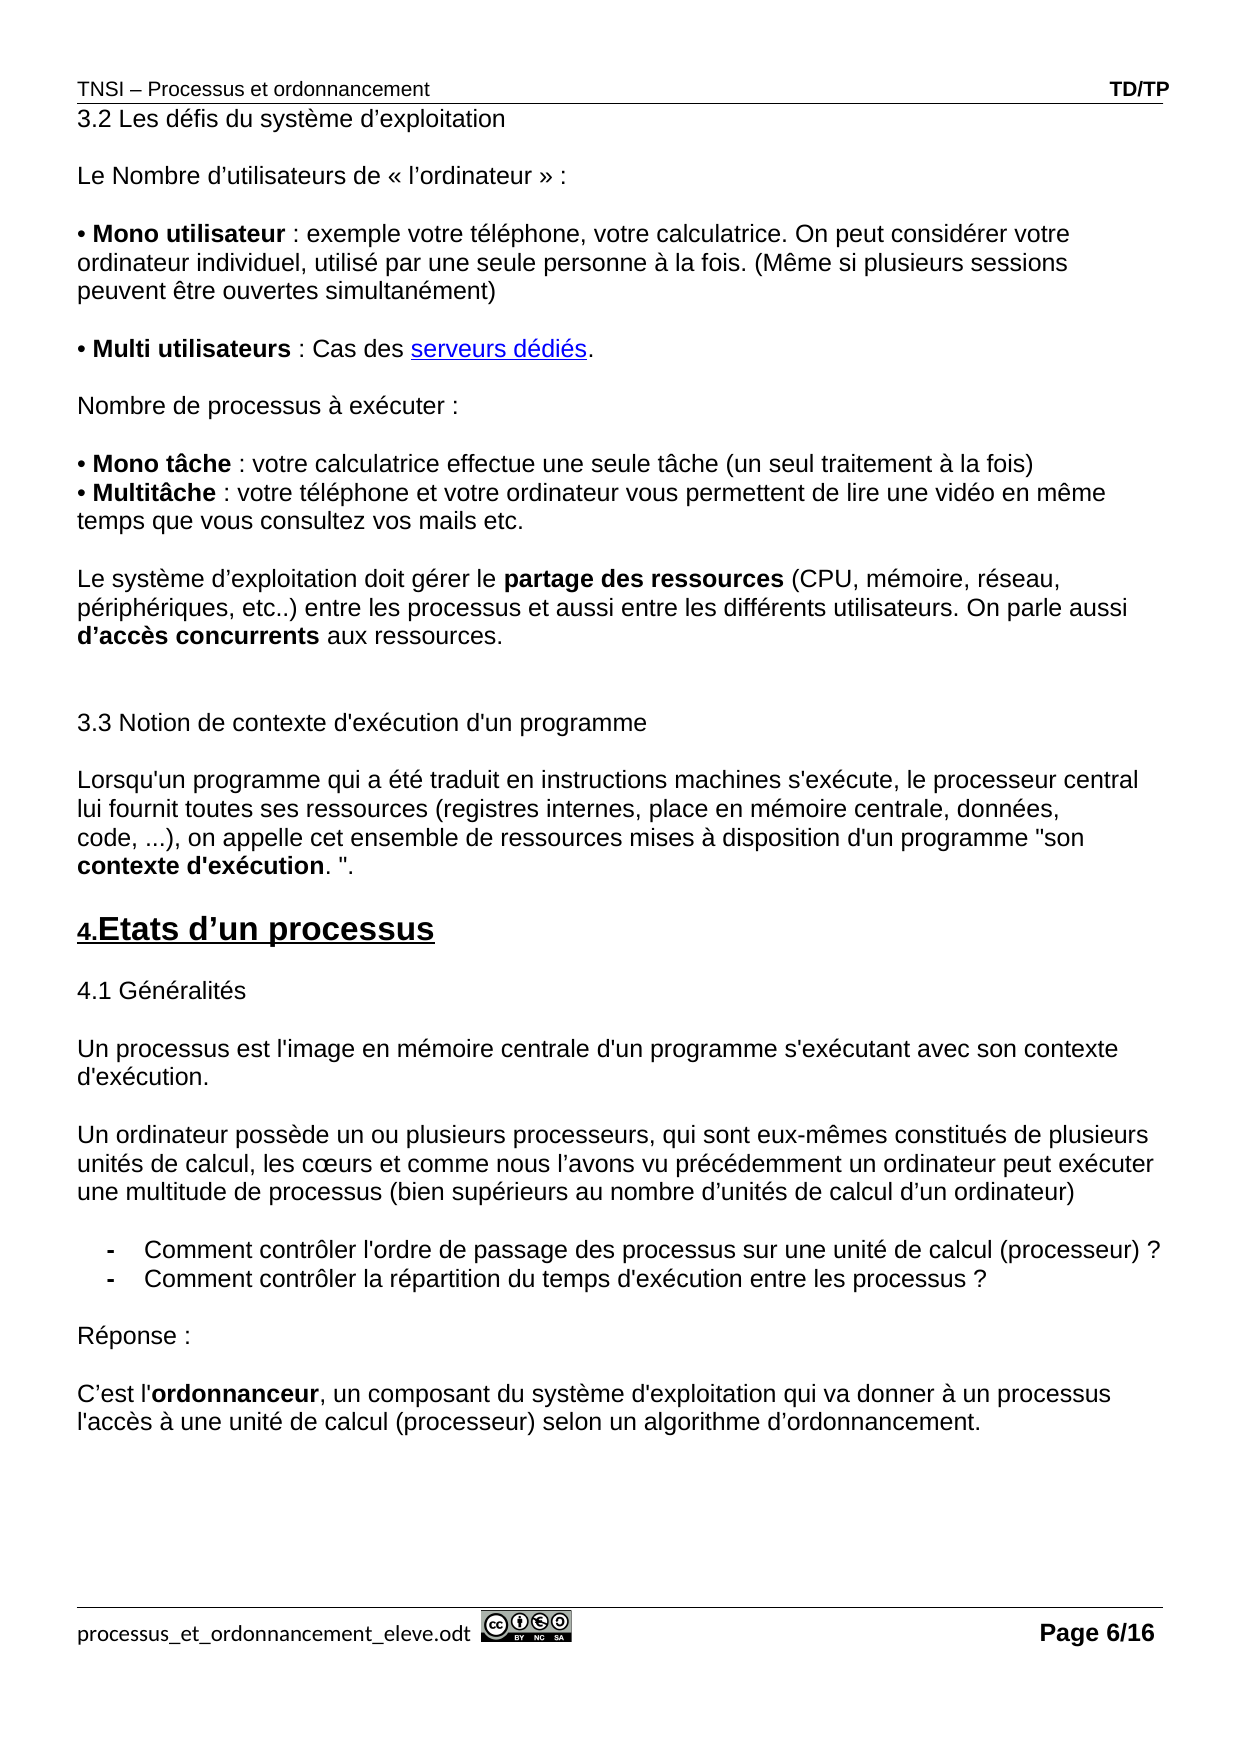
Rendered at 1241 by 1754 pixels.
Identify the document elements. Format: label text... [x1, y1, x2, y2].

text Le Nombre d’utilisateurs de « l’ordinateur » : [77, 161, 1163, 190]
text 4.1 Généralités [77, 976, 1163, 1005]
text Lorsqu'un programme qui a été traduit en instructions machines s'exécute, le processeur central lui fournit toutes ses ressources (registres internes, place en mémoire centrale, données, code, ...), on appelle cet ensemble de ressources mises à disposition d'un programme "son contexte d'exécution. ". [77, 765, 1163, 880]
text 3.3 Notion de contexte d'exécution d'un programme [77, 708, 1163, 736]
picture [481, 1610, 572, 1642]
text Nombre de processus à exécuter : [77, 391, 1163, 420]
text • Mono utilisateur : exemple votre téléphone, votre calculatrice. On peut considérer votre ordinateur individuel, utilisé par une seule personne à la fois. (Même si plusieurs sessions peuvent être ouvertes simultanément) [77, 219, 1163, 305]
list Etats d’un processus [77, 909, 1163, 947]
text Un processus est l'image en mémoire centrale d'un programme s'exécutant avec son contexte d'exécution. [77, 1033, 1163, 1091]
text 3.2 Les défis du système d’exploitation [77, 104, 1163, 133]
text Réponse : [77, 1321, 1163, 1350]
text Un ordinateur possède un ou plusieurs processeurs, qui sont eux-mêmes constitués de plusieurs unités de calcul, les cœurs et comme nous l’avons vu précédemment un ordinateur peut exécuter une multitude de processus (bien supérieurs au nombre d’unités de calcul d’un ordinateur) [77, 1120, 1163, 1206]
text C’est l'ordonnanceur, un composant du système d'exploitation qui va donner à un processus l'accès à une unité de calcul (processeur) selon un algorithme d’ordonnancement. [77, 1378, 1163, 1436]
text Le système d’exploitation doit gérer le partage des ressources (CPU, mémoire, réseau, périphériques, etc..) entre les processus et aussi entre les différents utilisateurs. On parle aussi d’accès concurrents aux ressources. [77, 564, 1163, 650]
text • Multi utilisateurs : Cas des serveurs dédiés. [77, 334, 1163, 363]
list Comment contrôler la répartition du temps d'exécution entre les processus ? [106, 1263, 1163, 1292]
list Comment contrôler l'ordre de passage des processus sur une unité de calcul (processeur) ? [106, 1235, 1163, 1263]
text • Multitâche : votre téléphone et votre ordinateur vous permettent de lire une vidéo en même temps que vous consultez vos mails etc. [77, 478, 1163, 535]
text • Mono tâche : votre calculatrice effectue une seule tâche (un seul traitement à la fois) [77, 449, 1163, 478]
